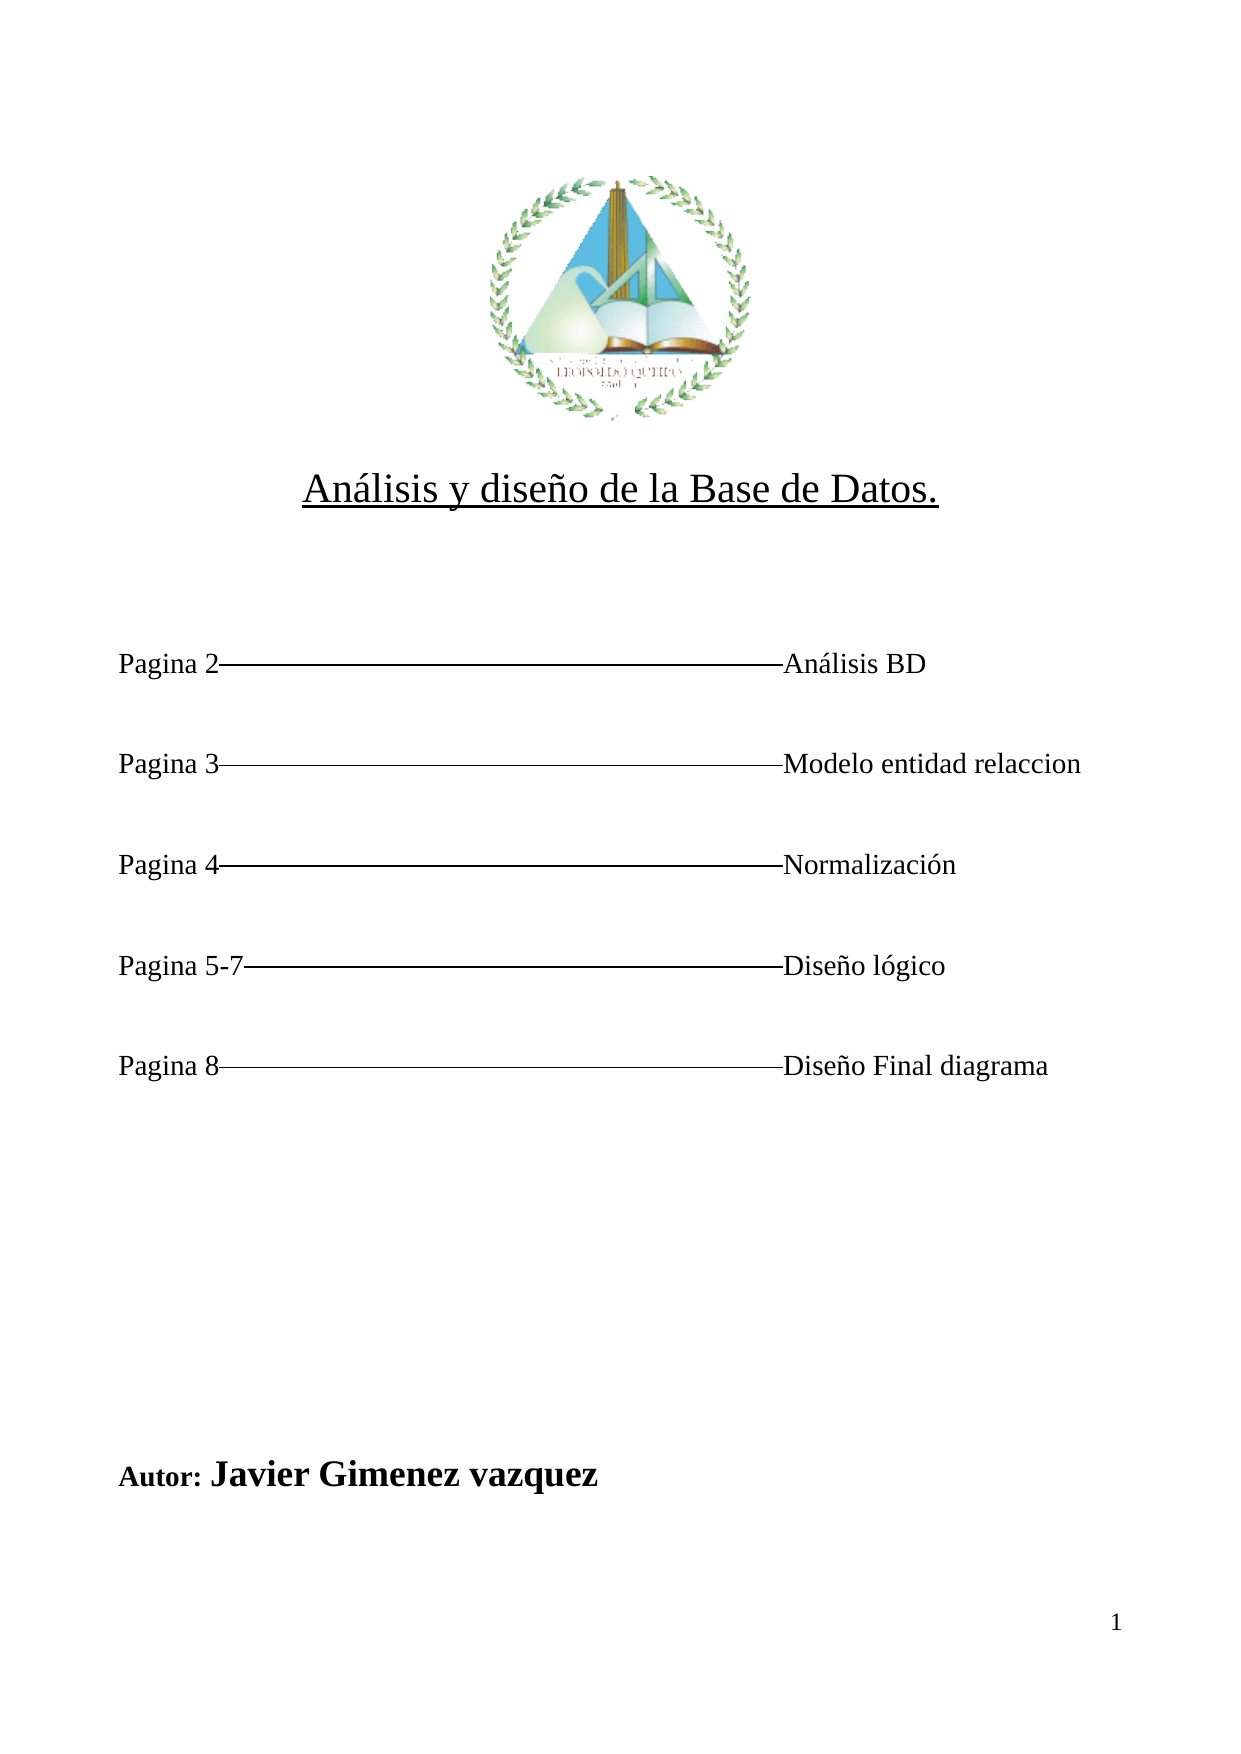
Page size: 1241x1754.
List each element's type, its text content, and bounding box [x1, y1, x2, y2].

text Análisis y diseño de la Base de Datos. [118, 464, 1122, 512]
text Autor: Javier Gimenez vazquez [118, 1451, 1122, 1494]
text Pagina 3 Modelo entidad relaccion [118, 747, 1122, 780]
text Pagina 4 Normalización [118, 847, 1122, 881]
text Pagina 5-7 Diseño lógico [118, 948, 1122, 981]
text Pagina 2 Análisis BD [118, 646, 1122, 679]
picture [489, 176, 751, 421]
text Pagina 8 Diseño Final diagrama [118, 1048, 1122, 1082]
